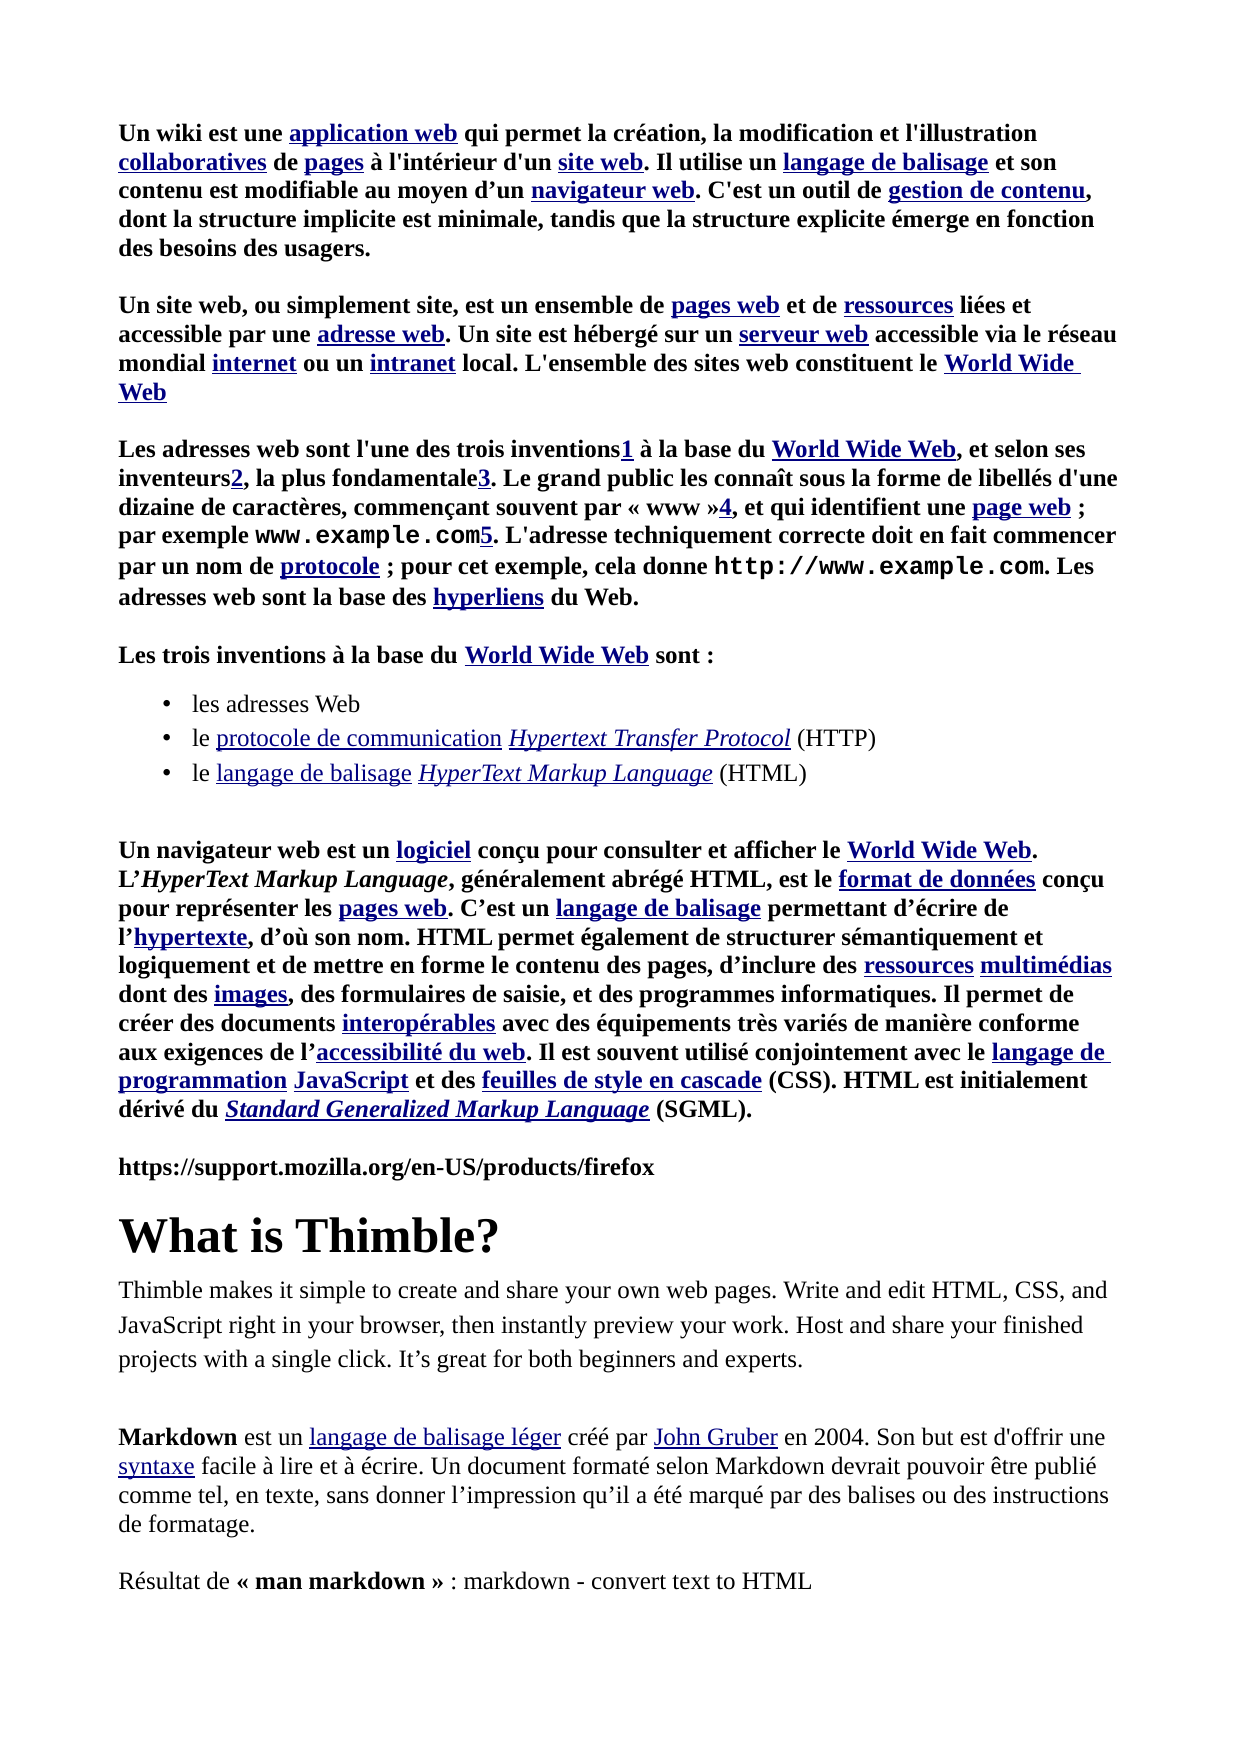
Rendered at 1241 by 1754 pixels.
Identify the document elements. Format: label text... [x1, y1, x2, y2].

list les adresses Web [162, 689, 1122, 718]
text https://support.mozilla.org/en-US/products/firefox [118, 1152, 1122, 1181]
text Résultat de « man markdown » : markdown - convert text to HTML [118, 1566, 1122, 1595]
text Les adresses web sont l'une des trois inventions1 à la base du World Wide Web, et selon ses inventeurs2, la plus fondamentale3. Le grand public les connaît sous la forme de libellés d'une dizaine de caractères, commençant souvent par « www »4, et qui identifient une page web ; par exemple www.example.com5. L'adresse techniquement correcte doit en fait commencer par un nom de protocole ; pour cet exemple, cela donne http://www.example.com. Les adresses web sont la base des hyperliens du Web. [118, 434, 1122, 611]
list le langage de balisage HyperText Markup Language (HTML) [162, 758, 1122, 787]
subtitle What is Thimble? [118, 1206, 1122, 1263]
text Un wiki est une application web qui permet la création, la modification et l'illustration collaboratives de pages à l'intérieur d'un site web. Il utilise un langage de balisage et son contenu est modifiable au moyen d’un navigateur web. C'est un outil de gestion de contenu, dont la structure implicite est minimale, tandis que la structure explicite émerge en fonction des besoins des usagers. [118, 118, 1122, 262]
text Markdown est un langage de balisage léger créé par John Gruber en 2004. Son but est d'offrir une syntaxe facile à lire et à écrire. Un document formaté selon Markdown devrait pouvoir être publié comme tel, en texte, sans donner l’impression qu’il a été marqué par des balises ou des instructions de formatage. [118, 1422, 1122, 1537]
text Un navigateur web est un logiciel conçu pour consulter et afficher le World Wide Web. [118, 836, 1122, 864]
text L’HyperText Markup Language, généralement abrégé HTML, est le format de données conçu pour représenter les pages web. C’est un langage de balisage permettant d’écrire de l’hypertexte, d’où son nom. HTML permet également de structurer sémantiquement et logiquement et de mettre en forme le contenu des pages, d’inclure des ressources multimédias dont des images, des formulaires de saisie, et des programmes informatiques. Il permet de créer des documents interopérables avec des équipements très variés de manière conforme aux exigences de l’accessibilité du web. Il est souvent utilisé conjointement avec le langage de programmation JavaScript et des feuilles de style en cascade (CSS). HTML est initialement dérivé du Standard Generalized Markup Language (SGML). [118, 864, 1122, 1123]
text Les trois inventions à la base du World Wide Web sont : [118, 640, 1122, 668]
text Thimble makes it simple to create and share your own web pages. Write and edit HTML, CSS, and JavaScript right in your browser, then instantly preview your work. Host and share your finished projects with a single click. It’s great for both beginners and experts. [118, 1276, 1122, 1373]
text Un site web, ou simplement site, est un ensemble de pages web et de ressources liées et accessible par une adresse web. Un site est hébergé sur un serveur web accessible via le réseau mondial internet ou un intranet local. L'ensemble des sites web constituent le World Wide Web [118, 291, 1122, 406]
list le protocole de communication Hypertext Transfer Protocol (HTTP) [162, 723, 1122, 752]
